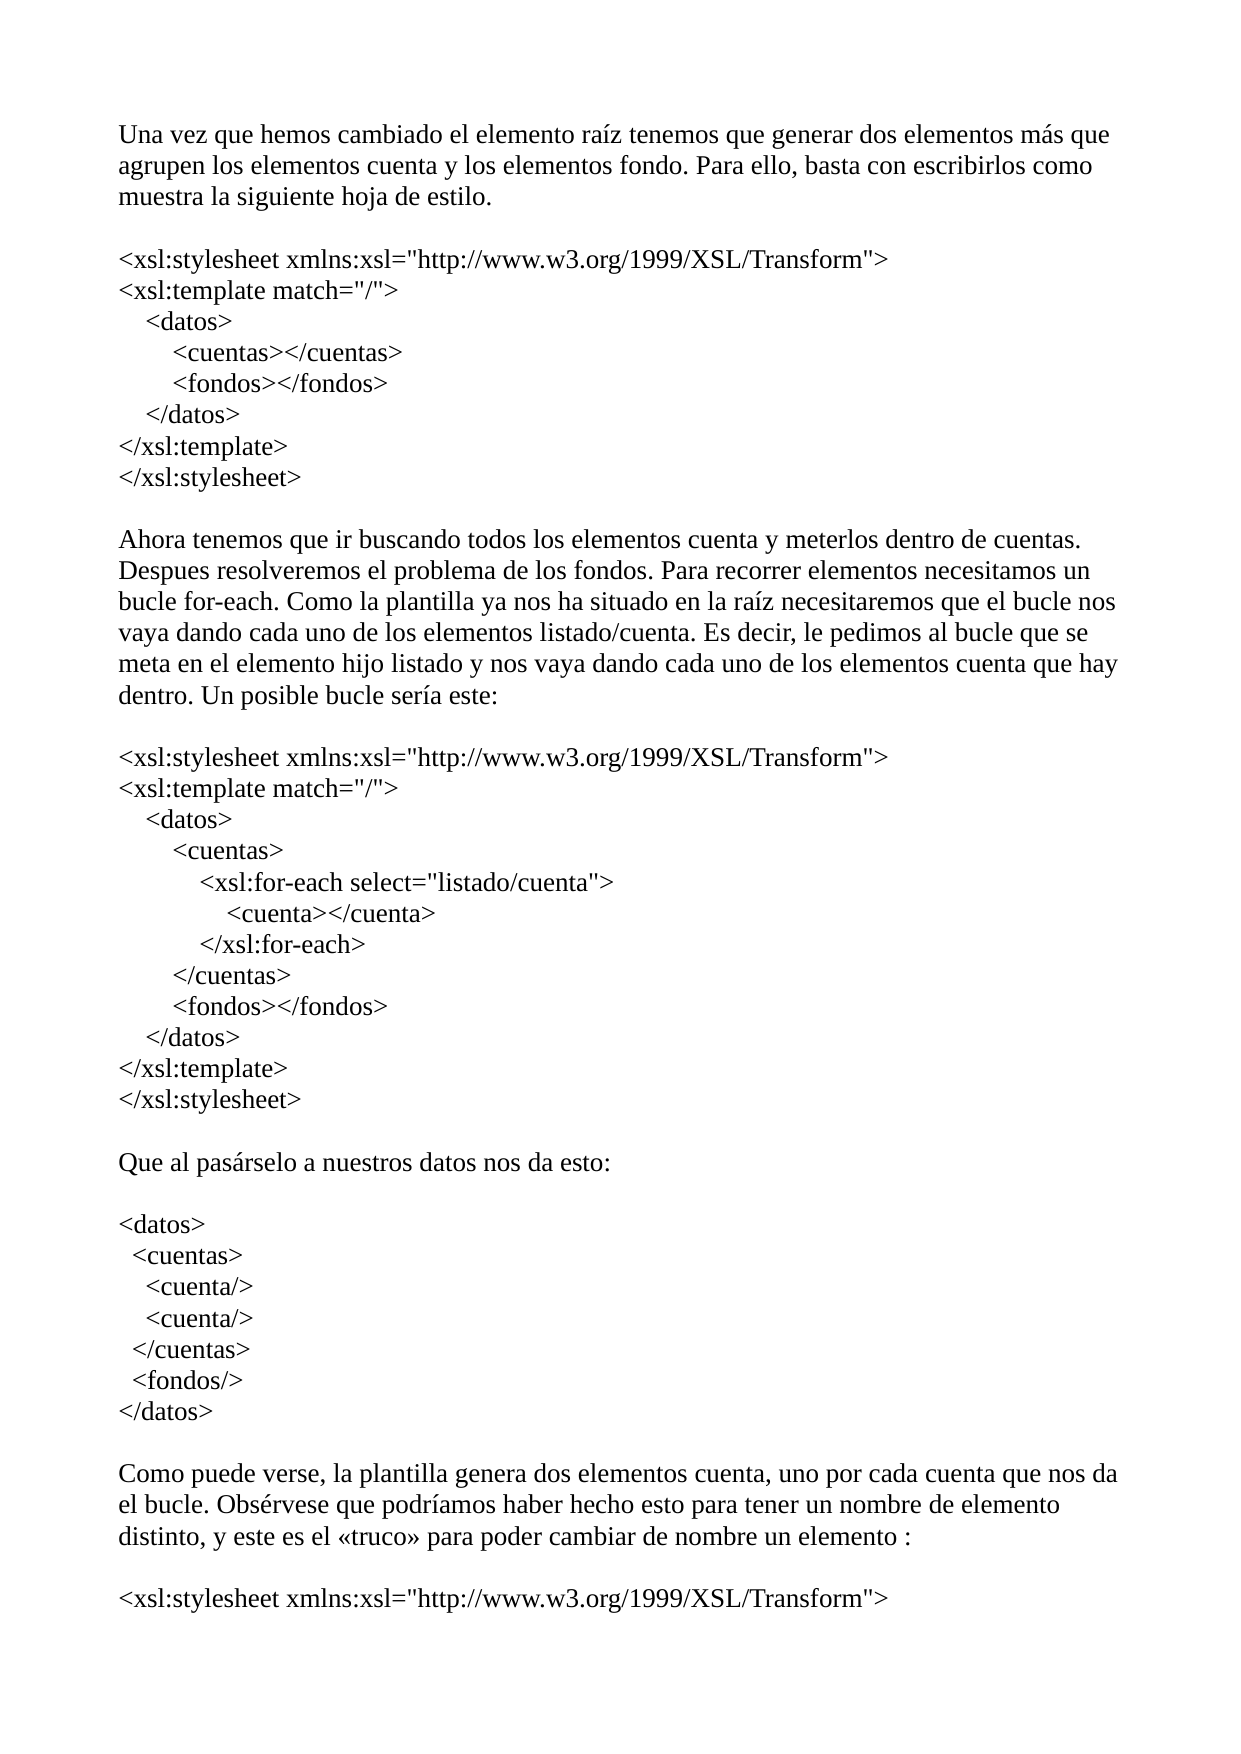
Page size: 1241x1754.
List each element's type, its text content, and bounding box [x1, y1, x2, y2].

text </xsl:stylesheet> [118, 461, 1122, 492]
text <fondos/> [118, 1364, 1122, 1395]
text <xsl:template match="/"> [118, 274, 1122, 305]
text Una vez que hemos cambiado el elemento raíz tenemos que generar dos elementos más que agrupen los elementos cuenta y los elementos fondo. Para ello, basta con escribirlos como muestra la siguiente hoja de estilo. [118, 118, 1122, 212]
text <datos> [118, 1208, 1122, 1239]
text <cuentas> [118, 1239, 1122, 1271]
text <cuenta/> [118, 1302, 1122, 1333]
text </xsl:for-each> [118, 928, 1122, 959]
text </datos> [118, 1395, 1122, 1426]
text <datos> [118, 803, 1122, 834]
text </cuentas> [118, 1333, 1122, 1364]
text </cuentas> [118, 959, 1122, 990]
text <xsl:stylesheet xmlns:xsl="http://www.w3.org/1999/XSL/Transform"> [118, 1582, 1122, 1613]
text <fondos></fondos> [118, 367, 1122, 398]
text <cuentas> [118, 834, 1122, 866]
text </xsl:template> [118, 1052, 1122, 1084]
text </xsl:stylesheet> [118, 1084, 1122, 1115]
text <fondos></fondos> [118, 990, 1122, 1021]
text <datos> [118, 305, 1122, 336]
text Como puede verse, la plantilla genera dos elementos cuenta, uno por cada cuenta que nos da el bucle. Obsérvese que podríamos haber hecho esto para tener un nombre de elemento distinto, y este es el «truco» para poder cambiar de nombre un elemento : [118, 1457, 1122, 1551]
text <xsl:template match="/"> [118, 772, 1122, 803]
text <cuentas></cuentas> [118, 336, 1122, 367]
text <cuenta></cuenta> [118, 897, 1122, 928]
text </datos> [118, 398, 1122, 429]
text <xsl:stylesheet xmlns:xsl="http://www.w3.org/1999/XSL/Transform"> [118, 741, 1122, 772]
text Que al pasárselo a nuestros datos nos da esto: [118, 1146, 1122, 1177]
text <xsl:stylesheet xmlns:xsl="http://www.w3.org/1999/XSL/Transform"> [118, 243, 1122, 274]
text </datos> [118, 1021, 1122, 1052]
text </xsl:template> [118, 429, 1122, 461]
text <cuenta/> [118, 1271, 1122, 1302]
text Ahora tenemos que ir buscando todos los elementos cuenta y meterlos dentro de cuentas. Despues resolveremos el problema de los fondos. Para recorrer elementos necesitamos un bucle for-each. Como la plantilla ya nos ha situado en la raíz necesitaremos que el bucle nos vaya dando cada uno de los elementos listado/cuenta. Es decir, le pedimos al bucle que se meta en el elemento hijo listado y nos vaya dando cada uno de los elementos cuenta que hay dentro. Un posible bucle sería este: [118, 523, 1122, 710]
text <xsl:for-each select="listado/cuenta"> [118, 866, 1122, 897]
